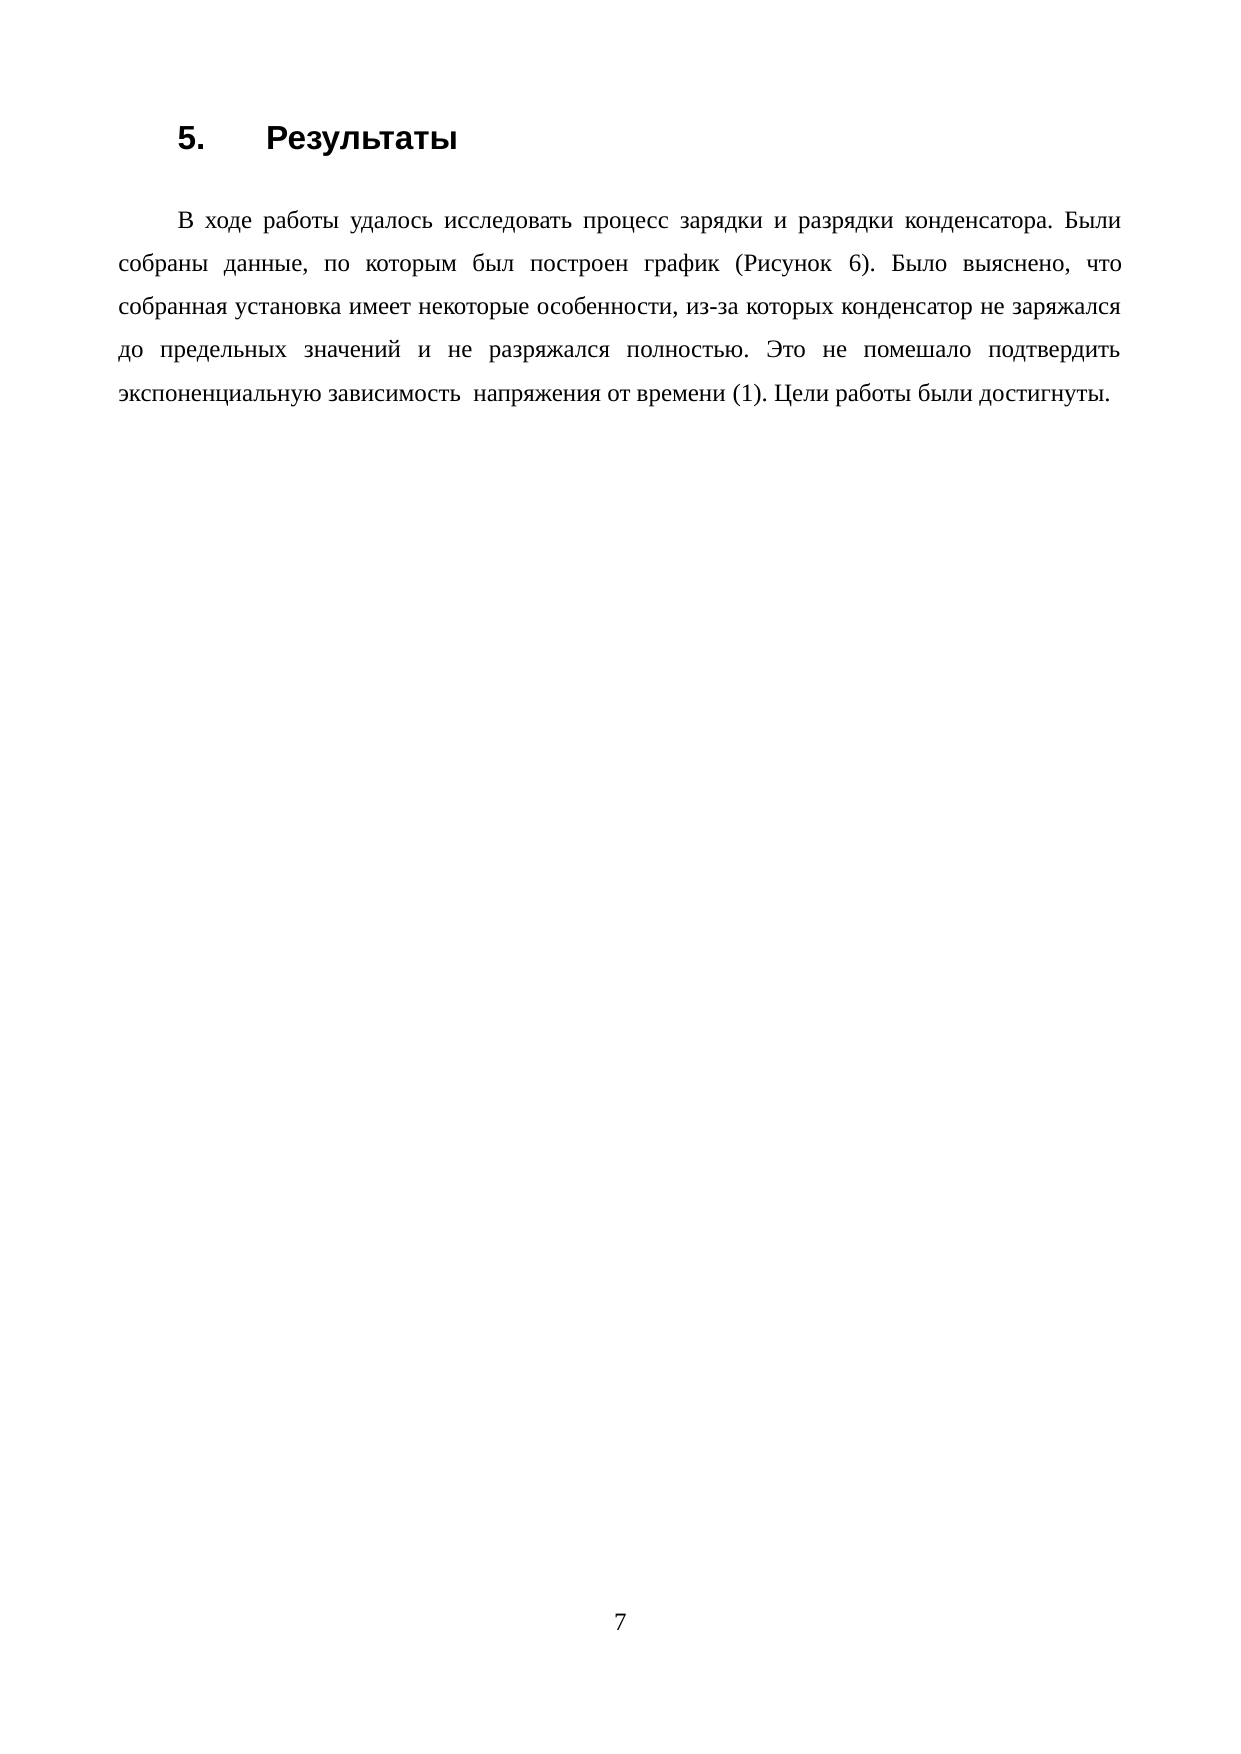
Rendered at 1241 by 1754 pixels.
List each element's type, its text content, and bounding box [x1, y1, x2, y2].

subtitle Результаты [118, 118, 1122, 157]
text В ходе работы удалось исследовать процесс зарядки и разрядки конденсатора. Были собраны данные, по которым был построен график (Рисунок 6). Было выяснено, что собранная установка имеет некоторые особенности, из-за которых конденсатор не заряжался до предельных значений и не разряжался полностью. Это не помешало подтвердить экспоненциальную зависимость напряжения от времени (1). Цели работы были достигнуты. [118, 205, 1122, 406]
